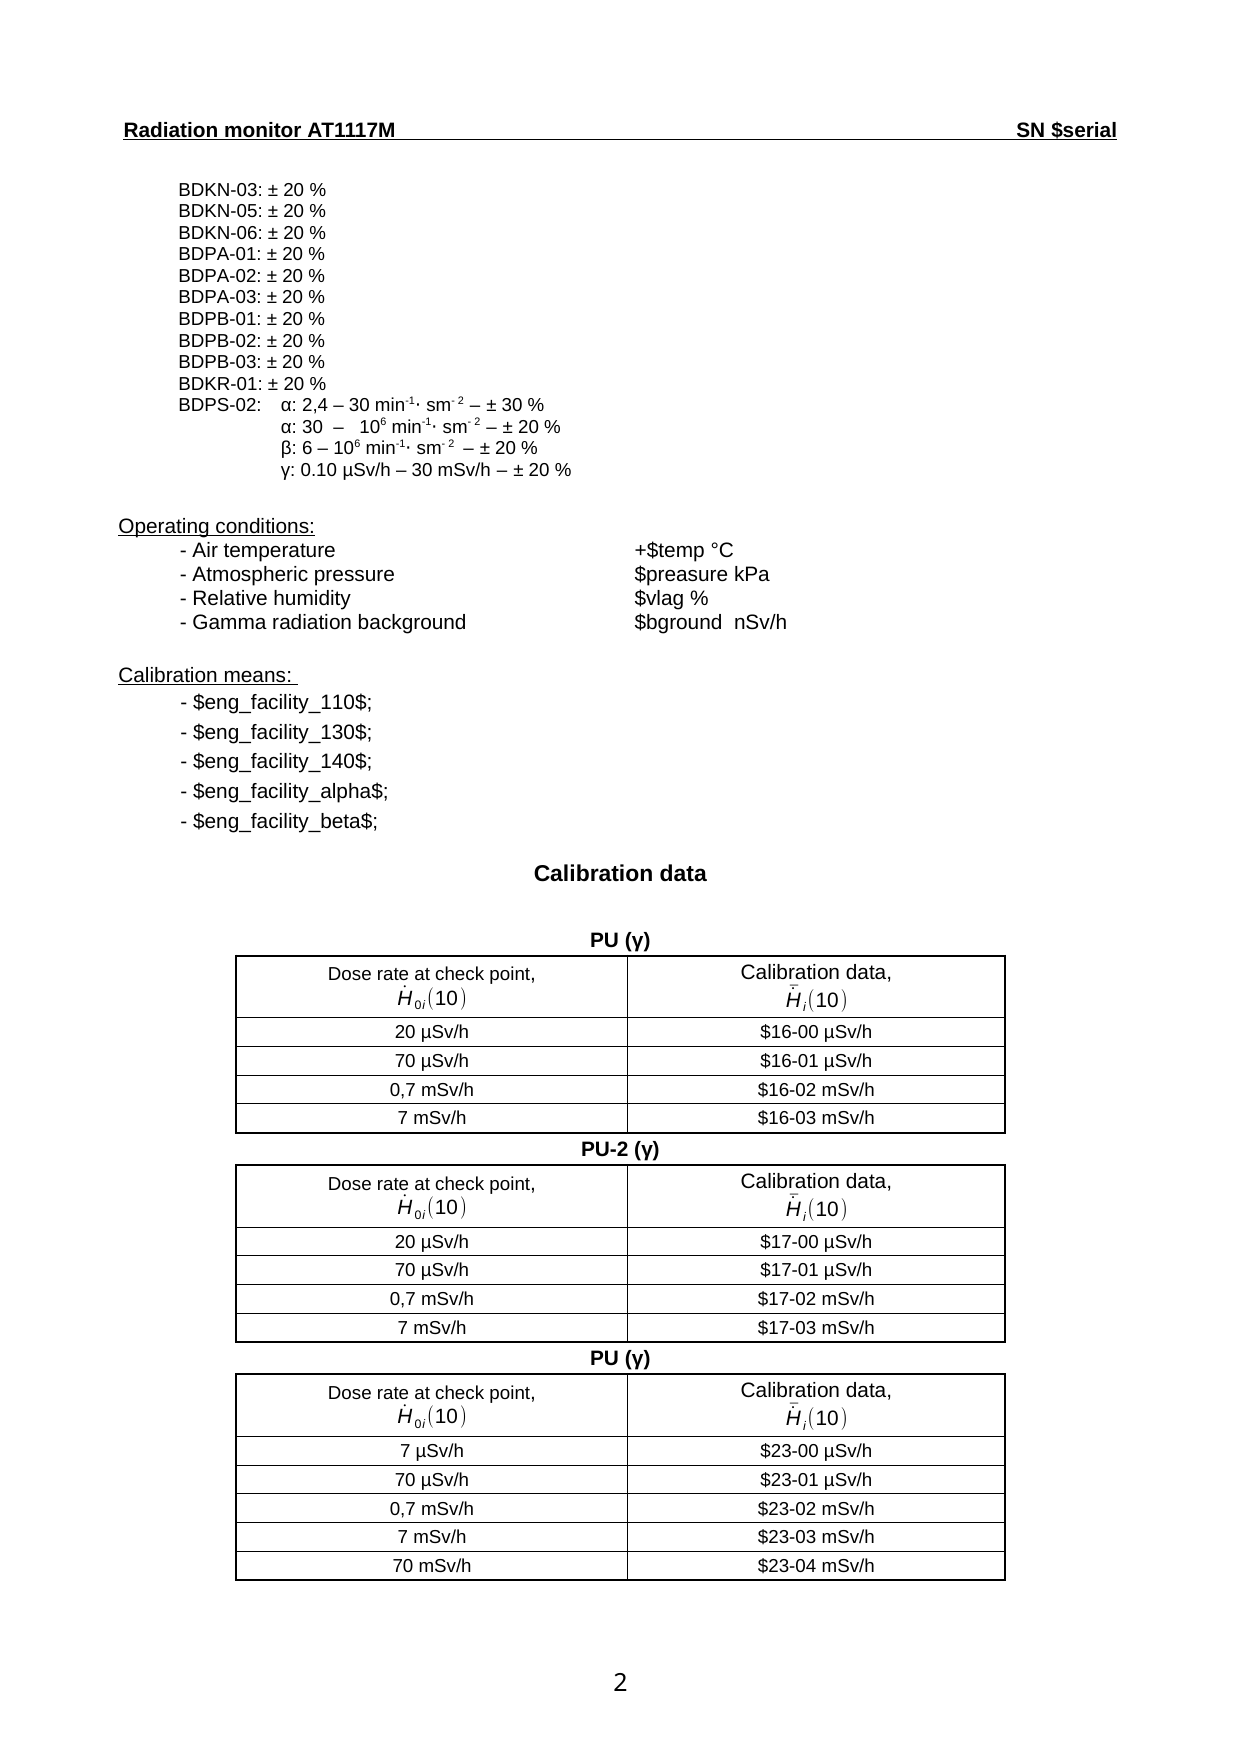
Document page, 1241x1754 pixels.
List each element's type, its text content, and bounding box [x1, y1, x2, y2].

text Operating conditions: [118, 514, 1122, 538]
table_cell Calibration data, [628, 1166, 1004, 1227]
table_cell 70 mSv/h [237, 1552, 627, 1579]
table_cell $16-00 µSv/h [628, 1018, 1004, 1046]
table_header BDPB-01: ± 20 % [118, 308, 1063, 329]
table_cell $17-01 µSv/h [628, 1256, 1004, 1284]
table_cell 0,7 mSv/h [237, 1494, 627, 1522]
table_cell Dose rate at check point, [237, 1166, 627, 1227]
table_cell $23-02 mSv/h [628, 1494, 1004, 1522]
table_header BDPS-02: [118, 394, 281, 480]
table_cell $23-03 mSv/h [628, 1523, 1004, 1551]
table_cell 7 mSv/h [237, 1523, 627, 1551]
table_header BDPA-02: ± 20 % [118, 265, 1063, 286]
table_cell 20 µSv/h [237, 1018, 627, 1046]
table_cell 70 µSv/h [237, 1466, 627, 1493]
text - Atmospheric pressure $preasure kPa [179, 562, 1122, 586]
table_cell Calibration data, [628, 957, 1004, 1017]
table_cell $16-02 mSv/h [628, 1076, 1004, 1103]
table_cell 7 µSv/h [237, 1437, 627, 1464]
table_cell $17-02 mSv/h [628, 1285, 1004, 1312]
table_header BDPB-03: ± 20 % [118, 351, 1063, 372]
table_header - $eng_facility_alpha$; [118, 776, 1122, 806]
table_header BDPB-02: ± 20 % [118, 329, 1063, 351]
table_header - $eng_facility_140$; [118, 746, 1122, 776]
table_header BDPA-01: ± 20 % [118, 243, 1063, 265]
table_cell $17-00 µSv/h [628, 1228, 1004, 1255]
table_cell 7 mSv/h [237, 1104, 627, 1132]
table_header - $eng_facility_130$; [118, 717, 1122, 746]
table_header - $eng_facility_110$; [118, 687, 1122, 717]
text Calibration data [118, 860, 1122, 886]
table_cell 70 µSv/h [237, 1256, 627, 1284]
table_cell 70 µSv/h [237, 1047, 627, 1074]
table_header BDKN-05: ± 20 % [118, 200, 1063, 222]
table_header α: 2,4 – 30 min-1⋅ sm- 2 – ± 30 % α: 30 – 106 min-1⋅ sm- 2 – ± 20 % β: 6 – 106 min-1⋅ sm- 2 – ± 20 % γ: 0.10 µSv/h – 30 mSv/h – ± 20 % [281, 394, 1063, 480]
table_cell $17-03 mSv/h [628, 1314, 1004, 1341]
text Calibration means: [118, 663, 1122, 687]
text - Gamma radiation background $bground nSv/h [179, 610, 1122, 634]
table_header PU (γ) [236, 925, 1004, 954]
table_header BDKN-06: ± 20 % [118, 222, 1063, 243]
table_cell 7 mSv/h [237, 1314, 627, 1341]
table_cell Dose rate at check point, [237, 957, 627, 1017]
table_cell $23-01 µSv/h [628, 1466, 1004, 1493]
table_cell $16-01 µSv/h [628, 1047, 1004, 1074]
table_cell $16-03 mSv/h [628, 1104, 1004, 1132]
table_header PU (γ) [236, 1343, 1004, 1373]
table_cell $23-04 mSv/h [628, 1552, 1004, 1579]
table_cell 0,7 mSv/h [237, 1076, 627, 1103]
table_cell Calibration data, [628, 1375, 1004, 1436]
text - Relative humidity $vlag % [179, 586, 1122, 610]
table_header BDKR-01: ± 20 % [118, 373, 1063, 394]
table_cell 20 µSv/h [237, 1228, 627, 1255]
table_header - $eng_facility_beta$; [118, 806, 1122, 836]
table_header PU-2 (γ) [236, 1134, 1004, 1164]
table_cell Dose rate at check point, [237, 1375, 627, 1436]
table_header BDKN-03: ± 20 % [118, 179, 1063, 200]
table_header BDPA-03: ± 20 % [118, 286, 1063, 308]
table_cell 0,7 mSv/h [237, 1285, 627, 1312]
text - Air temperature +$temp °C [179, 538, 1122, 562]
table_cell $23-00 µSv/h [628, 1437, 1004, 1464]
